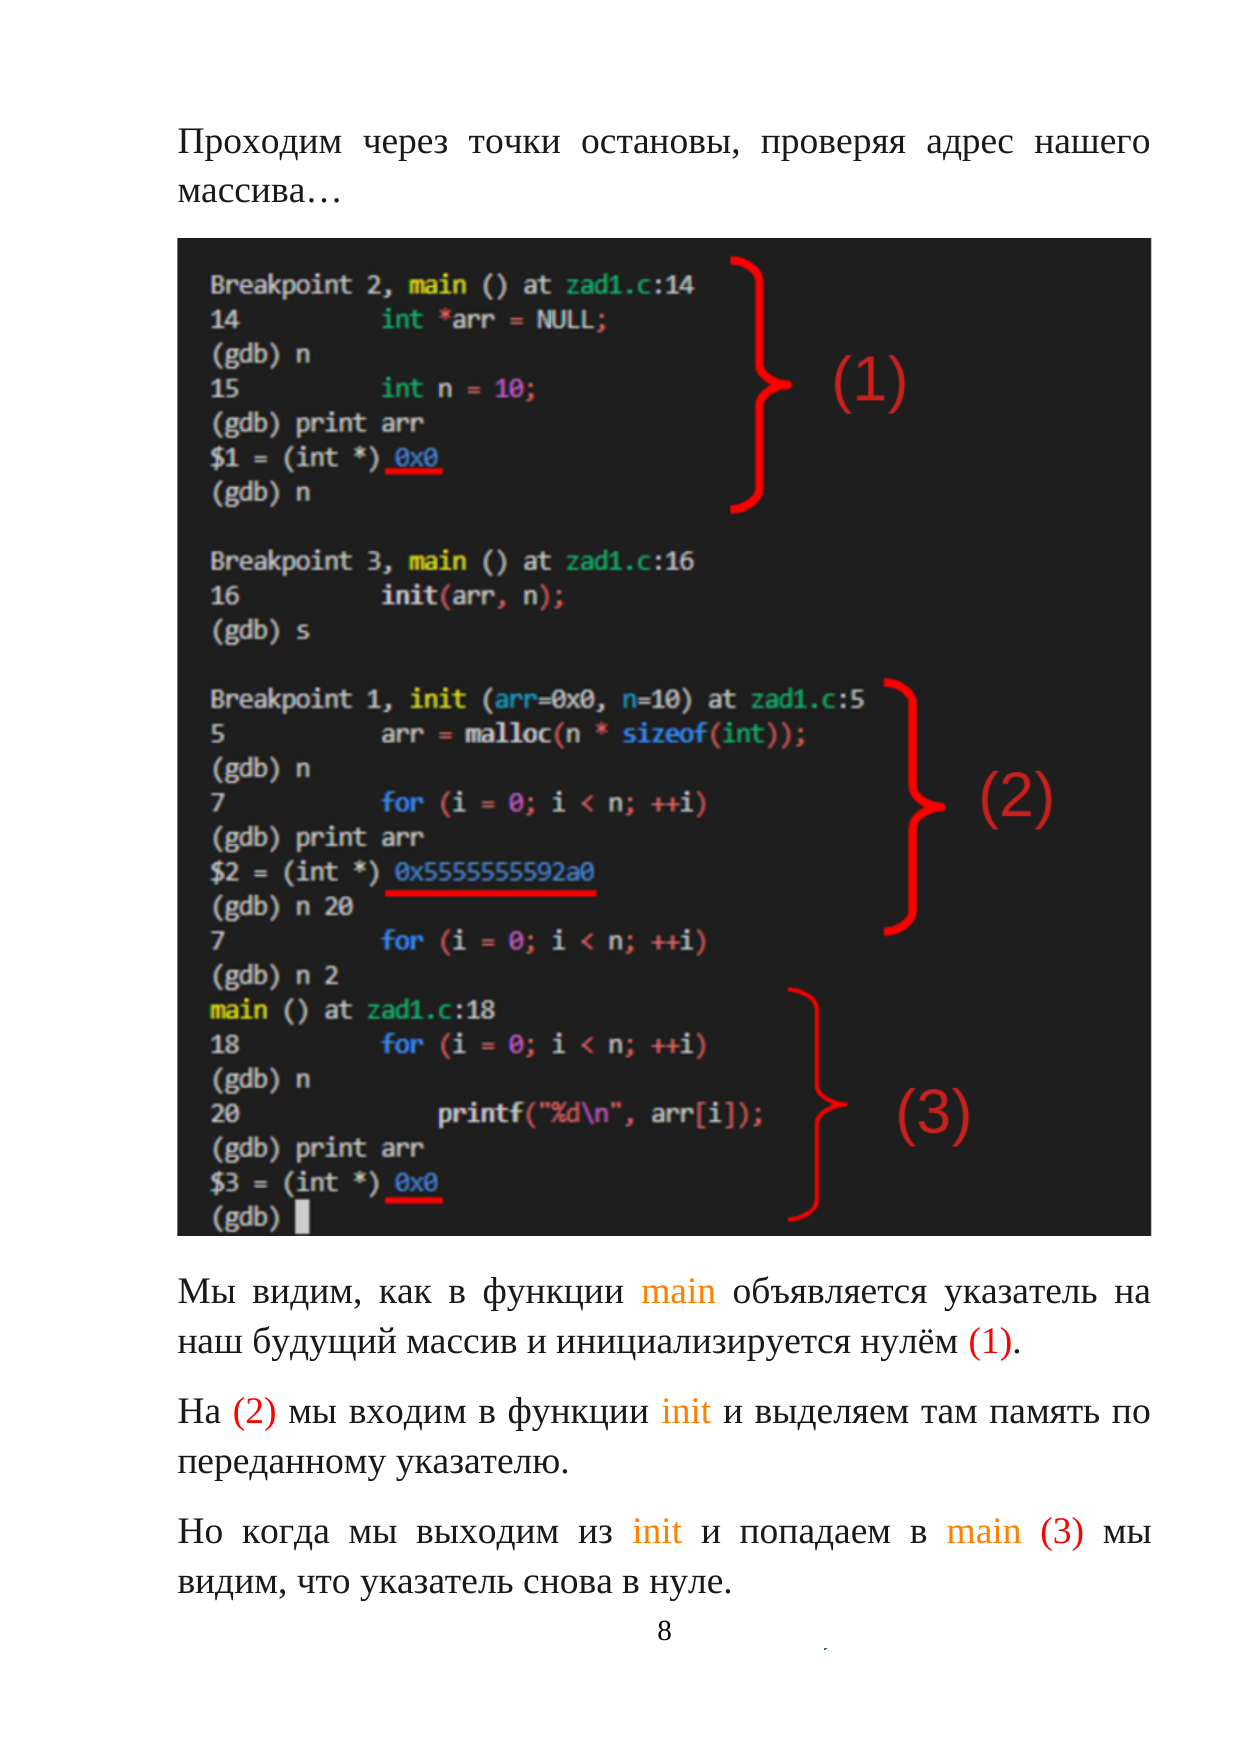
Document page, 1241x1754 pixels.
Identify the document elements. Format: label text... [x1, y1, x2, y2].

text Мы видим, как в функции main объявляется указатель на наш будущий массив и инициализируется нулём (1). [177, 1236, 1152, 1362]
text Но когда мы выходим из init и попадаем в main (3) мы видим, что указатель снова в нуле. [177, 1509, 1152, 1602]
picture [177, 238, 1152, 1236]
text На (2) мы входим в функции init и выделяем там память по переданному указателю. [177, 1389, 1152, 1482]
text Проходим через точки остановы, проверяя адрес нашего массива… [177, 118, 1152, 211]
